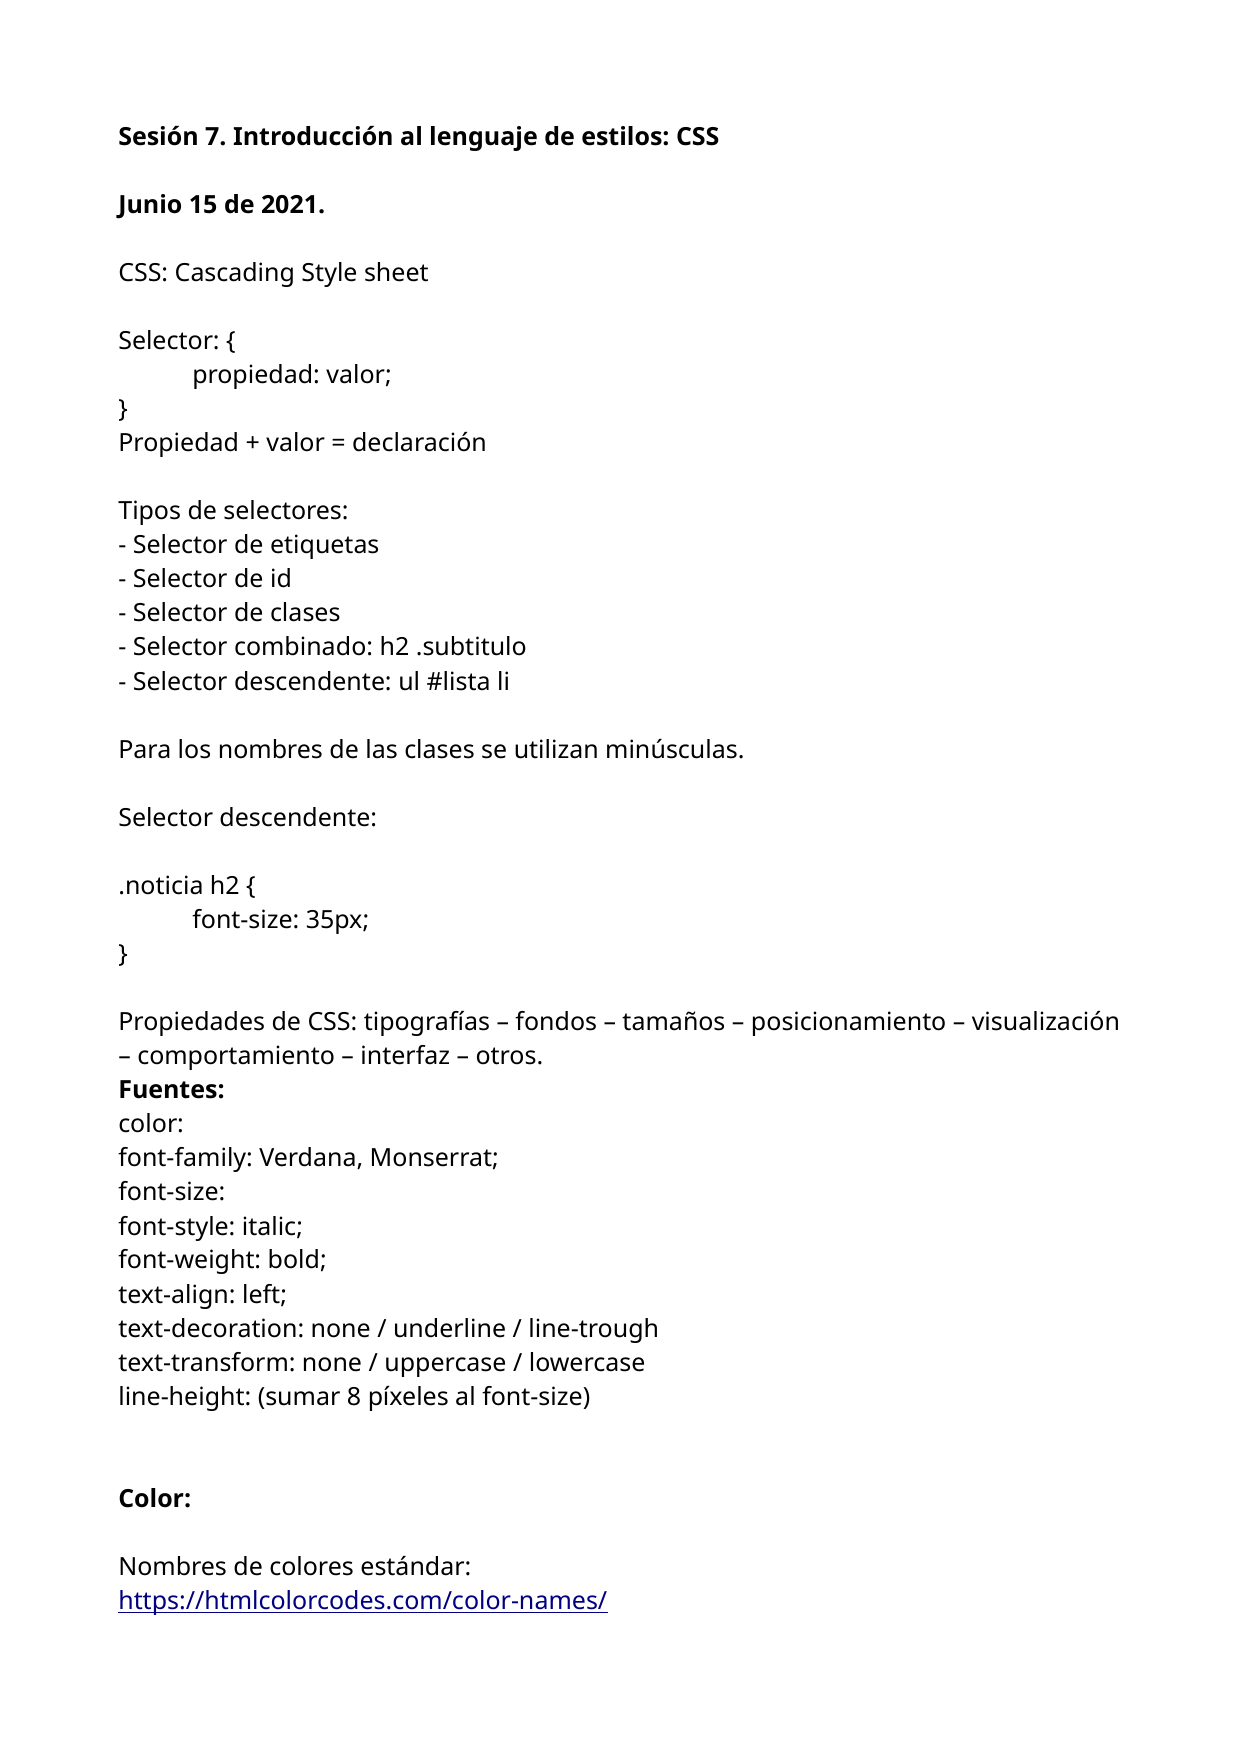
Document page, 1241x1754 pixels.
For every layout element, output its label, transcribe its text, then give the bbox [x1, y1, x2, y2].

text text-transform: none / uppercase / lowercase [118, 1344, 1122, 1378]
text Fuentes: [118, 1072, 1122, 1106]
text } [118, 391, 1122, 425]
text Selector descendente: [118, 799, 1122, 833]
text Propiedades de CSS: tipografías – fondos – tamaños – posicionamiento – visualización – comportamiento – interfaz – otros. [118, 1004, 1122, 1072]
text .noticia h2 { [118, 867, 1122, 902]
text text-align: left; [118, 1276, 1122, 1310]
text text-decoration: none / underline / line-trough [118, 1310, 1122, 1344]
text font-size: [118, 1174, 1122, 1208]
text line-height: (sumar 8 píxeles al font-size) [118, 1378, 1122, 1412]
text font-family: Verdana, Monserrat; [118, 1140, 1122, 1174]
text color: [118, 1106, 1122, 1140]
text } [118, 936, 1122, 970]
text Nombres de colores estándar: [118, 1549, 1122, 1583]
text - Selector combinado: h2 .subtitulo [118, 629, 1122, 663]
text - Selector de clases [118, 595, 1122, 629]
text Tipos de selectores: [118, 493, 1122, 527]
text Selector: { [118, 322, 1122, 357]
text font-weight: bold; [118, 1242, 1122, 1276]
text - Selector descendente: ul #lista li [118, 663, 1122, 697]
text Junio 15 de 2021. [118, 186, 1122, 220]
text Sesión 7. Introducción al lenguaje de estilos: CSS [118, 118, 1122, 152]
text propiedad: valor; [118, 357, 1122, 391]
text - Selector de etiquetas [118, 527, 1122, 561]
text font-size: 35px; [118, 902, 1122, 936]
text https://htmlcolorcodes.com/color-names/ [118, 1583, 1122, 1617]
text - Selector de id [118, 561, 1122, 595]
text Para los nombres de las clases se utilizan minúsculas. [118, 731, 1122, 765]
text Propiedad + valor = declaración [118, 425, 1122, 459]
text Color: [118, 1481, 1122, 1515]
text font-style: italic; [118, 1208, 1122, 1242]
text CSS: Cascading Style sheet [118, 254, 1122, 288]
